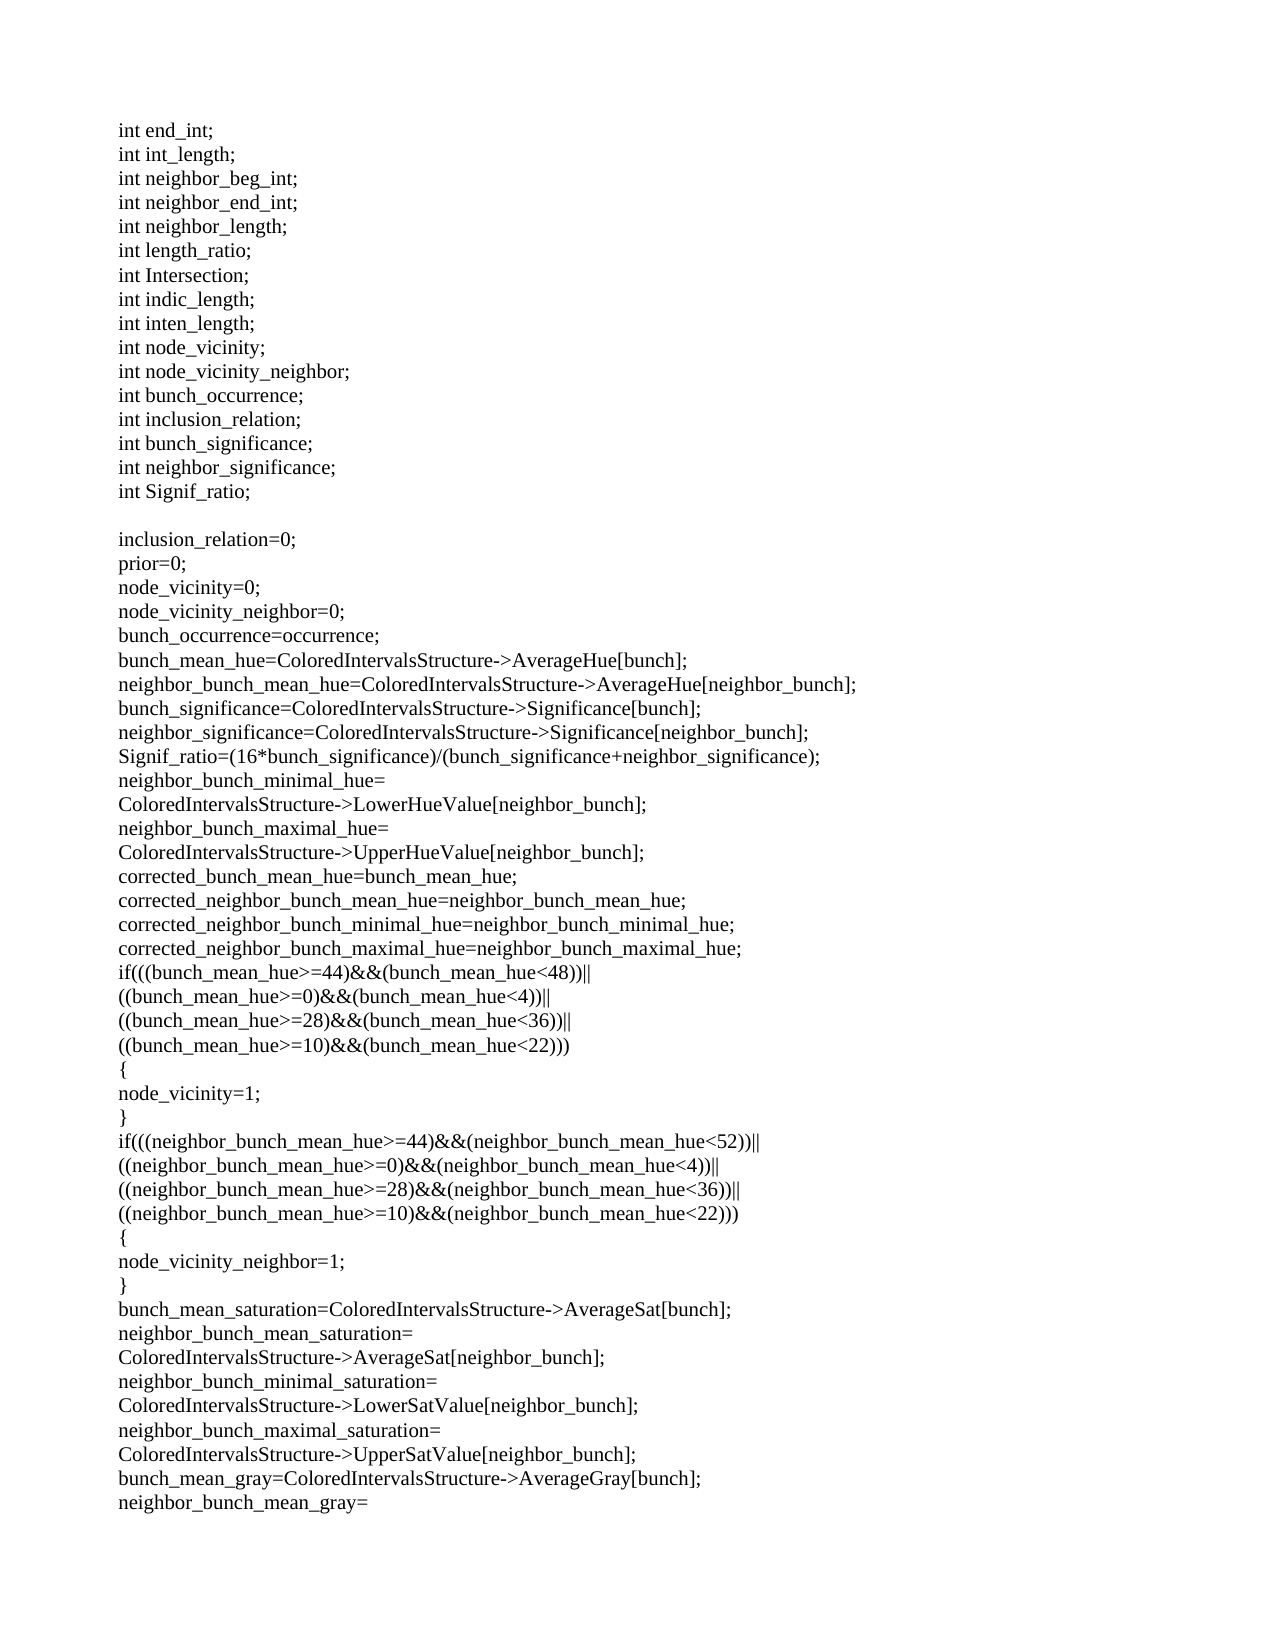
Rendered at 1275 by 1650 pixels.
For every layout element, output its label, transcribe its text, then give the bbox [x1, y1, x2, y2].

text Signif_ratio=(16*bunch_significance)/(bunch_significance+neighbor_significance); [118, 744, 1157, 768]
text ((neighbor_bunch_mean_hue>=0)&&(neighbor_bunch_mean_hue<4))|| [118, 1153, 1157, 1177]
text node_vicinity=1; [118, 1081, 1157, 1105]
text ColoredIntervalsStructure->LowerSatValue[neighbor_bunch]; [118, 1393, 1157, 1417]
text int indic_length; [118, 287, 1157, 311]
text int Intersection; [118, 262, 1157, 287]
text if(((bunch_mean_hue>=44)&&(bunch_mean_hue<48))|| [118, 960, 1157, 984]
text int length_ratio; [118, 238, 1157, 262]
text bunch_mean_saturation=ColoredIntervalsStructure->AverageSat[bunch]; [118, 1297, 1157, 1321]
text node_vicinity=0; [118, 575, 1157, 599]
text { [118, 1225, 1157, 1249]
text inclusion_relation=0; [118, 527, 1157, 551]
text int neighbor_end_int; [118, 190, 1157, 214]
text ((bunch_mean_hue>=0)&&(bunch_mean_hue<4))|| [118, 984, 1157, 1008]
text { [118, 1057, 1157, 1081]
text if(((neighbor_bunch_mean_hue>=44)&&(neighbor_bunch_mean_hue<52))|| [118, 1129, 1157, 1153]
text neighbor_bunch_maximal_hue= [118, 816, 1157, 840]
text neighbor_significance=ColoredIntervalsStructure->Significance[neighbor_bunch]; [118, 720, 1157, 744]
text int node_vicinity; [118, 335, 1157, 359]
text bunch_mean_gray=ColoredIntervalsStructure->AverageGray[bunch]; [118, 1466, 1157, 1490]
text } [118, 1105, 1157, 1129]
text int bunch_significance; [118, 431, 1157, 455]
text neighbor_bunch_mean_saturation= [118, 1321, 1157, 1345]
text corrected_neighbor_bunch_maximal_hue=neighbor_bunch_maximal_hue; [118, 936, 1157, 960]
text node_vicinity_neighbor=1; [118, 1249, 1157, 1273]
text int node_vicinity_neighbor; [118, 359, 1157, 383]
text int int_length; [118, 142, 1157, 166]
text ColoredIntervalsStructure->LowerHueValue[neighbor_bunch]; [118, 792, 1157, 816]
text neighbor_bunch_minimal_saturation= [118, 1369, 1157, 1393]
text int neighbor_significance; [118, 455, 1157, 479]
text bunch_significance=ColoredIntervalsStructure->Significance[bunch]; [118, 696, 1157, 720]
text corrected_neighbor_bunch_mean_hue=neighbor_bunch_mean_hue; [118, 888, 1157, 912]
text int Signif_ratio; [118, 479, 1157, 503]
text neighbor_bunch_maximal_saturation= [118, 1417, 1157, 1442]
text corrected_neighbor_bunch_minimal_hue=neighbor_bunch_minimal_hue; [118, 912, 1157, 936]
text corrected_bunch_mean_hue=bunch_mean_hue; [118, 864, 1157, 888]
text prior=0; [118, 551, 1157, 575]
text neighbor_bunch_mean_gray= [118, 1490, 1157, 1514]
text ((bunch_mean_hue>=28)&&(bunch_mean_hue<36))|| [118, 1008, 1157, 1032]
text ((neighbor_bunch_mean_hue>=10)&&(neighbor_bunch_mean_hue<22))) [118, 1201, 1157, 1225]
text int inclusion_relation; [118, 407, 1157, 431]
text neighbor_bunch_mean_hue=ColoredIntervalsStructure->AverageHue[neighbor_bunch]; [118, 672, 1157, 696]
text neighbor_bunch_minimal_hue= [118, 768, 1157, 792]
text ColoredIntervalsStructure->AverageSat[neighbor_bunch]; [118, 1345, 1157, 1369]
text bunch_mean_hue=ColoredIntervalsStructure->AverageHue[bunch]; [118, 647, 1157, 672]
text ((neighbor_bunch_mean_hue>=28)&&(neighbor_bunch_mean_hue<36))|| [118, 1177, 1157, 1201]
text ColoredIntervalsStructure->UpperSatValue[neighbor_bunch]; [118, 1442, 1157, 1466]
text int inten_length; [118, 311, 1157, 335]
text int neighbor_length; [118, 214, 1157, 238]
text int end_int; [118, 118, 1157, 142]
text ((bunch_mean_hue>=10)&&(bunch_mean_hue<22))) [118, 1032, 1157, 1057]
text } [118, 1273, 1157, 1297]
text node_vicinity_neighbor=0; [118, 599, 1157, 623]
text bunch_occurrence=occurrence; [118, 623, 1157, 647]
text ColoredIntervalsStructure->UpperHueValue[neighbor_bunch]; [118, 840, 1157, 864]
text int bunch_occurrence; [118, 383, 1157, 407]
text int neighbor_beg_int; [118, 166, 1157, 190]
